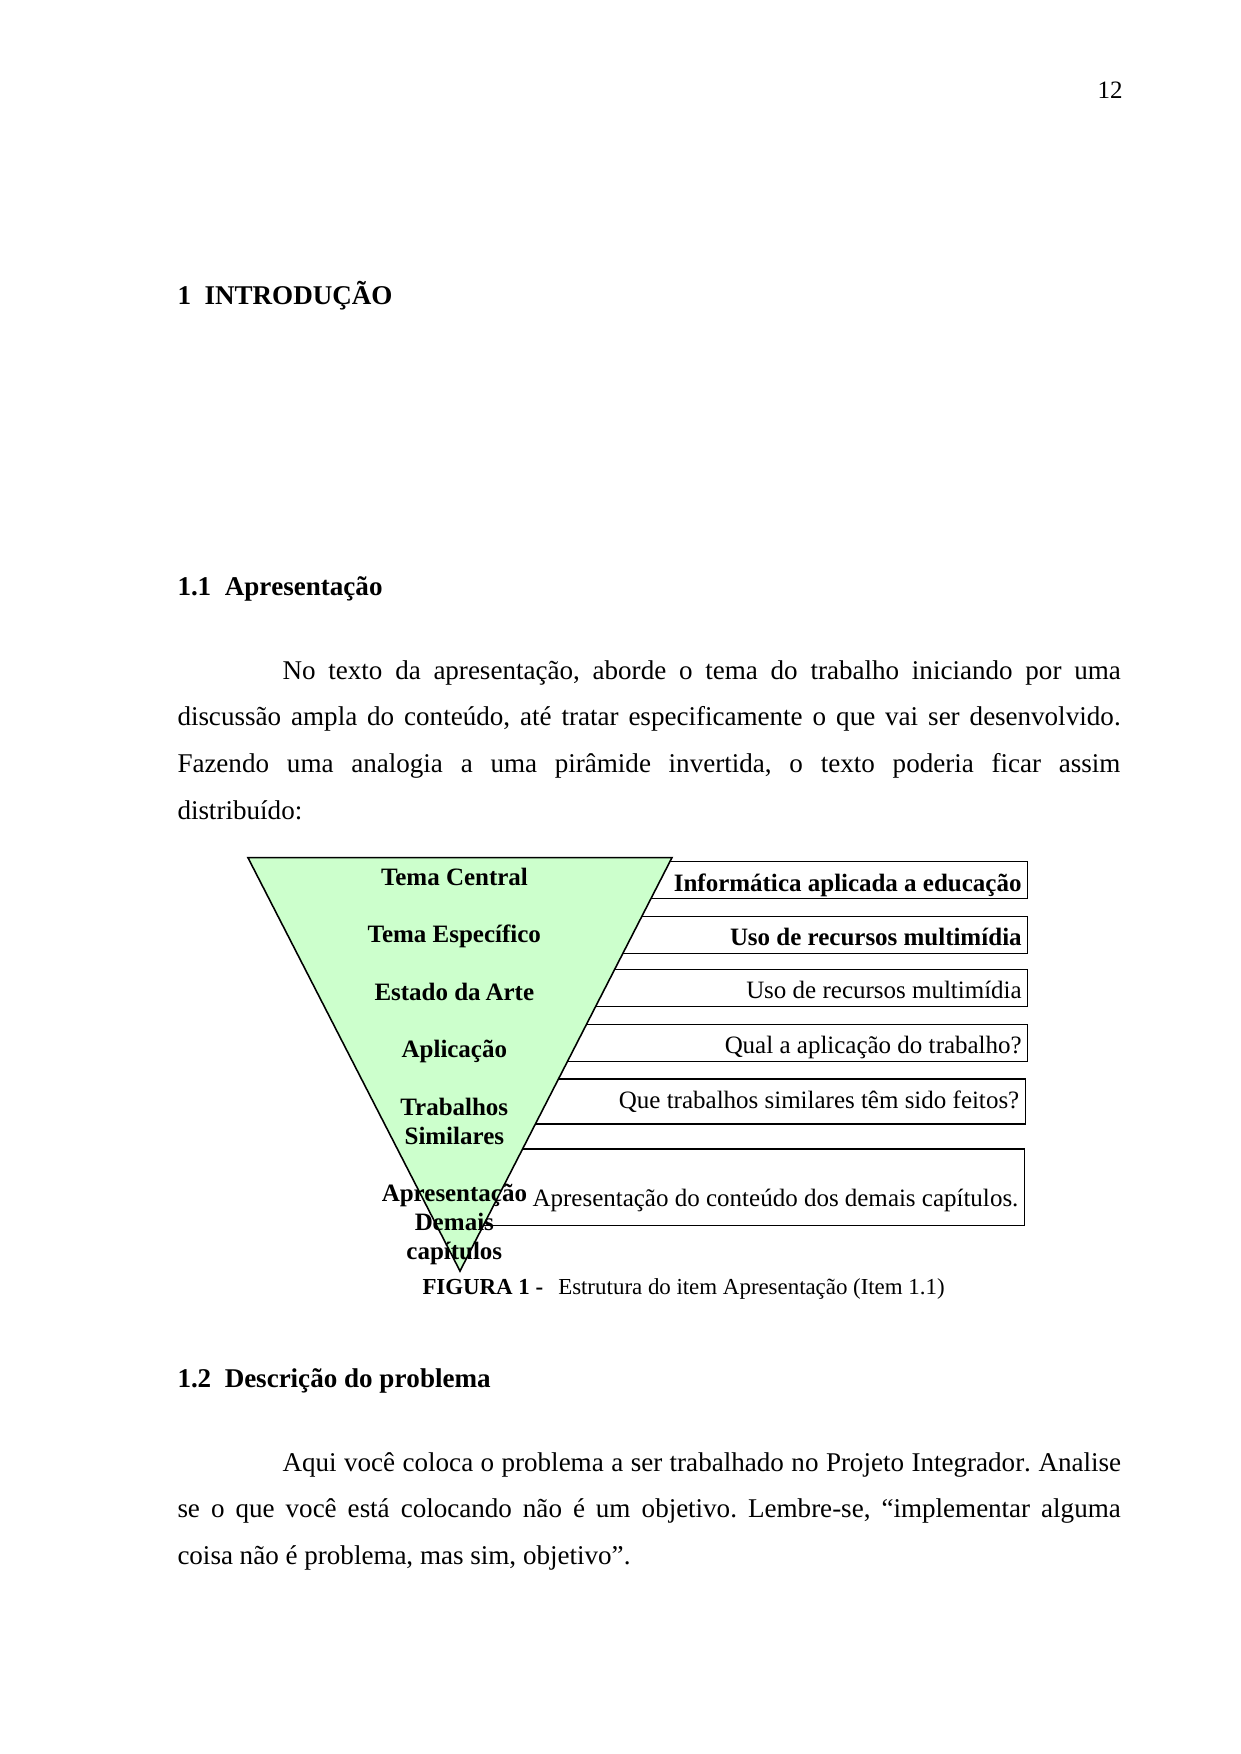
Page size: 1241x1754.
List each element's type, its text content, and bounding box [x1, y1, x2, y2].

subtitle Descrição do problema [177, 1362, 1122, 1393]
subtitle Apresentação [177, 570, 1122, 601]
list Estrutura do item Apresentação (Item 1.1) [251, 841, 1122, 1299]
text Aqui você coloca o problema a ser trabalhado no Projeto Integrador. Analise se o que você está colocando não é um objetivo. Lembre-se, “implementar alguma coisa não é problema, mas sim, objetivo”. [177, 1446, 1122, 1570]
text No texto da apresentação, aborde o tema do trabalho iniciando por uma discussão ampla do conteúdo, até tratar especificamente o que vai ser desenvolvido. Fazendo uma analogia a uma pirâmide invertida, o texto poderia ficar assim distribuído: [177, 654, 1122, 825]
subtitle Introdução [177, 279, 1122, 310]
